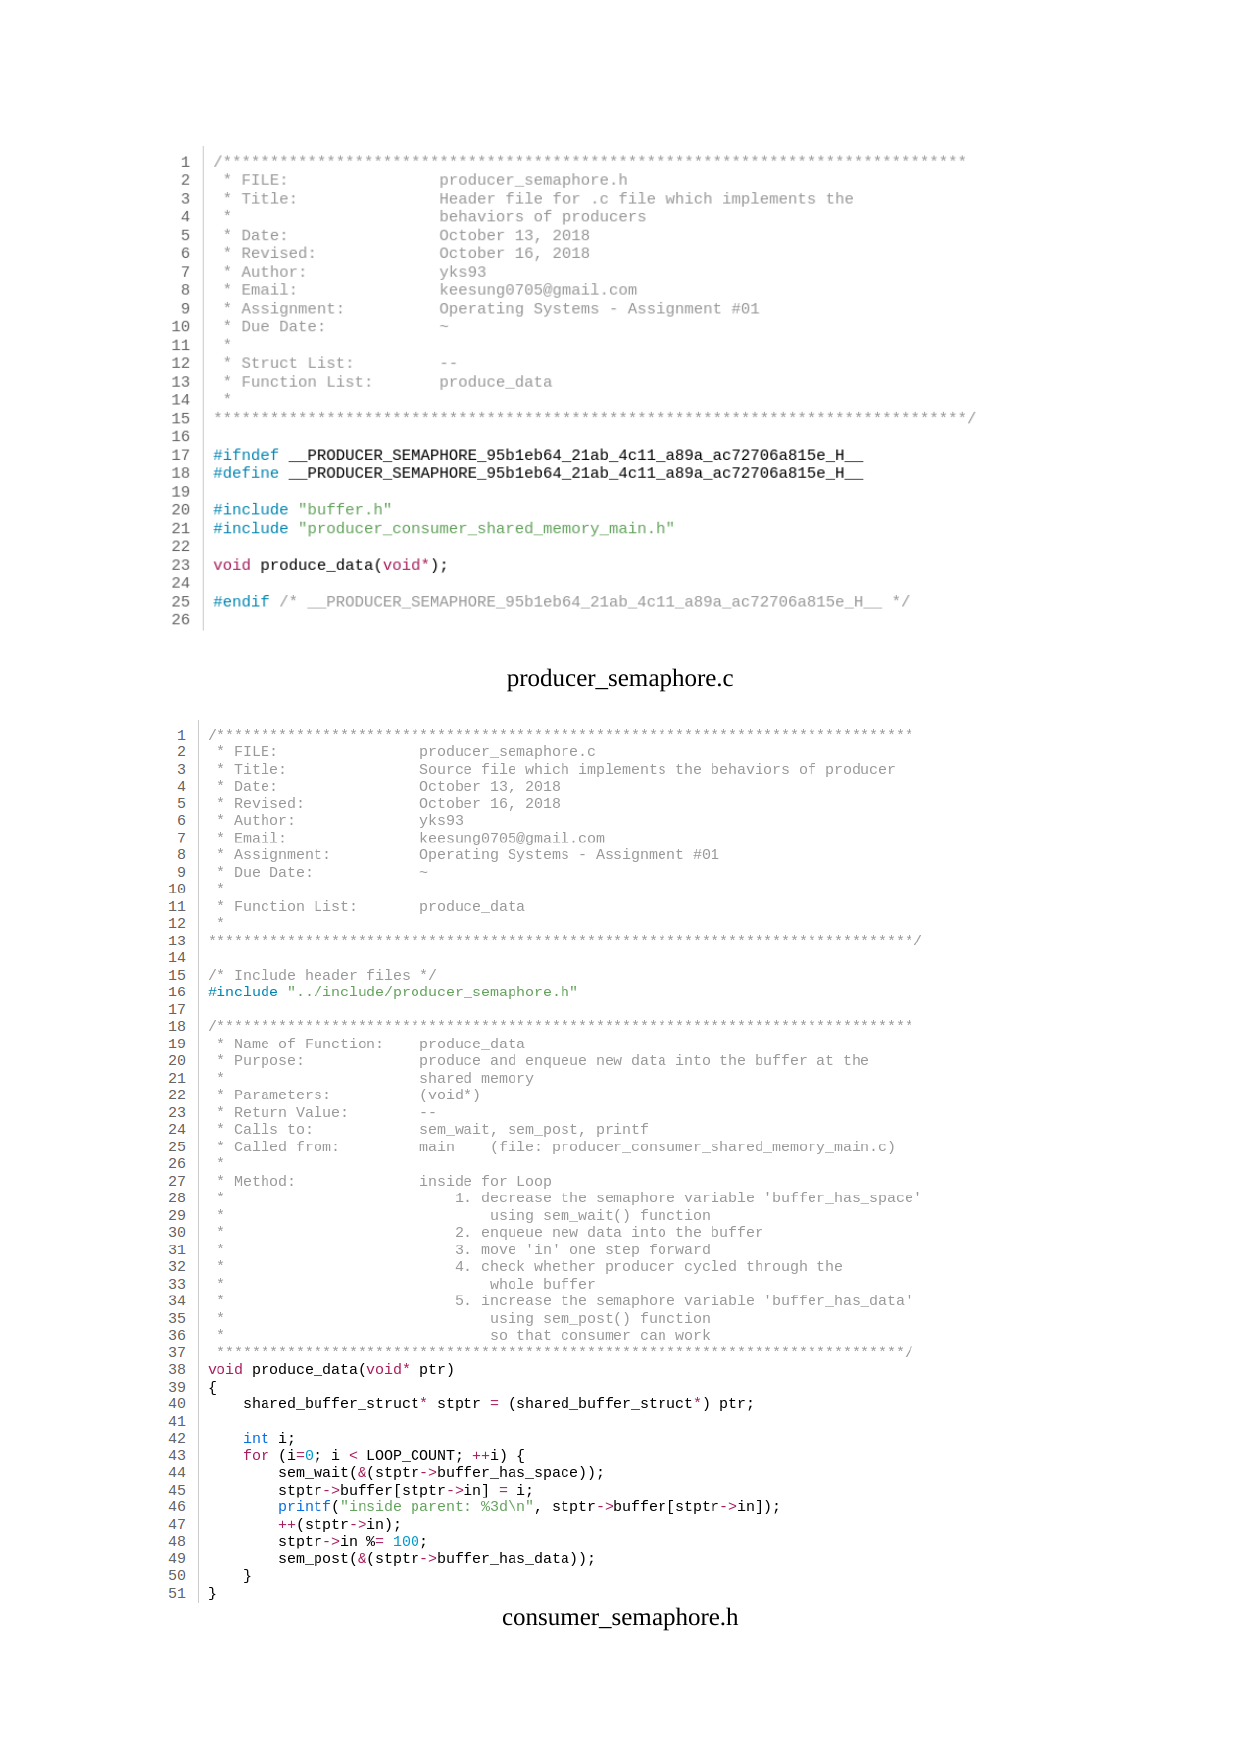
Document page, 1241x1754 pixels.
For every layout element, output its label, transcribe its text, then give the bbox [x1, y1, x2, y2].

text consumer_semaphore.h [118, 1602, 1122, 1631]
picture [118, 146, 1123, 634]
text producer_semaphore.c [118, 663, 1122, 691]
